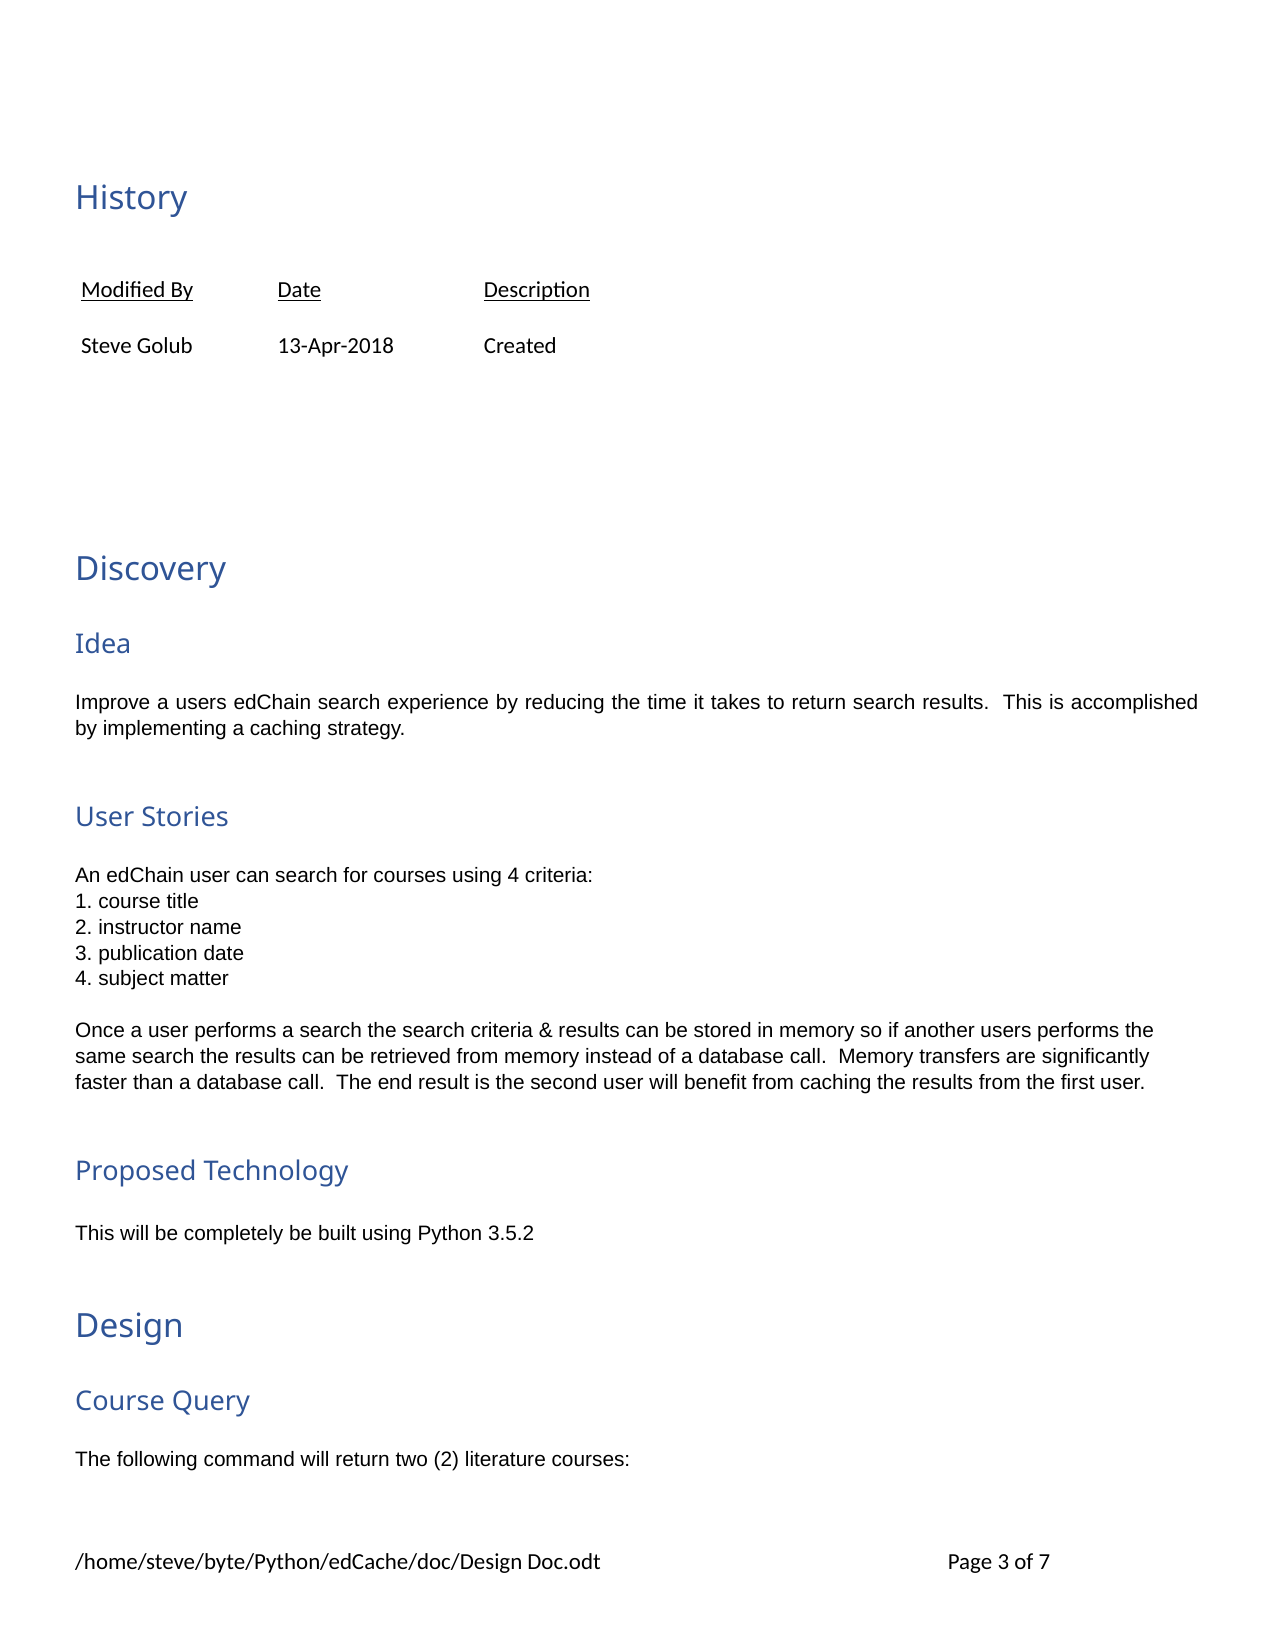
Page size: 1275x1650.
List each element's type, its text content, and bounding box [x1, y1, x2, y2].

table_cell [75, 438, 272, 494]
table_cell [272, 438, 478, 494]
table_cell [478, 438, 1200, 494]
text 3. publication date [75, 940, 1200, 964]
subtitle Proposed Technology [75, 1151, 1200, 1188]
table_cell [272, 382, 478, 438]
subtitle Design [75, 1302, 1200, 1348]
text An edChain user can search for courses using 4 criteria: [75, 863, 1200, 887]
subtitle User Stories [75, 797, 1200, 834]
text 4. subject matter [75, 966, 1200, 990]
table_cell Created [478, 326, 1200, 382]
text The following command will return two (2) literature courses: [75, 1447, 1200, 1471]
text Improve a users edChain search experience by reducing the time it takes to return search results. This is accomplished by implementing a caching strategy. [75, 690, 1200, 739]
text Once a user performs a search the search criteria & results can be stored in memory so if another users performs the same search the results can be retrieved from memory instead of a database call. Memory transfers are significantly faster than a database call. The end result is the second user will benefit from caching the results from the first user. [75, 1018, 1200, 1093]
table_header Description [478, 270, 1200, 326]
table_cell [478, 382, 1200, 438]
table_header Date [272, 270, 478, 326]
table_header Modified By [75, 270, 272, 326]
subtitle History [75, 174, 1200, 219]
table_cell [75, 382, 272, 438]
text This will be completely be built using Python 3.5.2 [75, 1221, 1200, 1245]
text 1. course title [75, 889, 1200, 913]
text 2. instructor name [75, 914, 1200, 938]
table_cell Steve Golub [75, 326, 272, 382]
subtitle Idea [75, 624, 1200, 661]
table_cell 13-Apr-2018 [272, 326, 478, 382]
subtitle Discovery [75, 545, 1200, 591]
subtitle Course Query [75, 1381, 1200, 1418]
